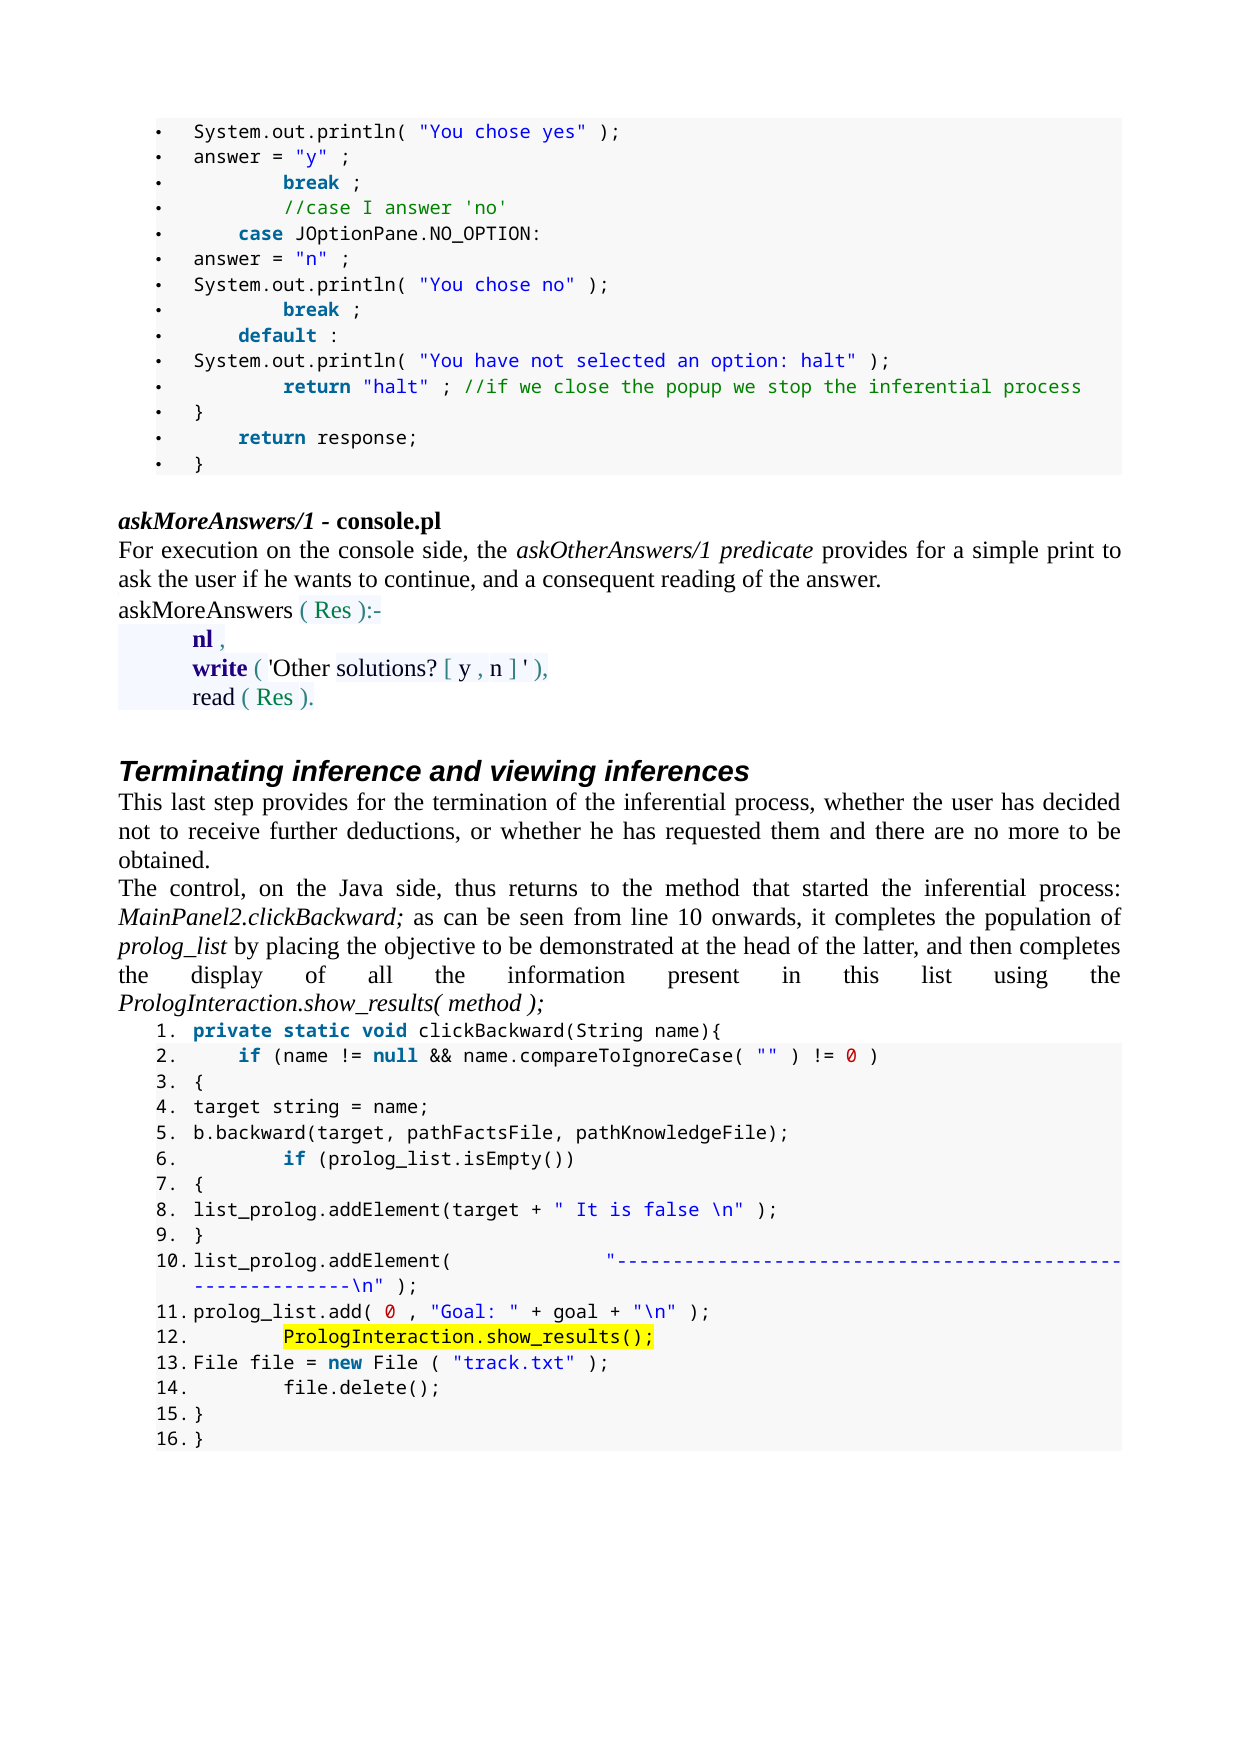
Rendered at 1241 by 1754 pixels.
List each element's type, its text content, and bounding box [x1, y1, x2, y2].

list System.out.println( "You chose yes" ); [156, 118, 1122, 144]
list PrologInteraction.show_results(); [156, 1323, 1122, 1349]
list //case I answer 'no' [156, 195, 1122, 220]
list answer = "n" ; [156, 246, 1122, 271]
list System.out.println( "You chose no" ); [156, 271, 1122, 297]
list list_prolog.addElement( "--------------------------------------------- --------------\n" ); [156, 1247, 1122, 1298]
list return "halt" ; //if we close the popup we stop the inferential process [156, 373, 1122, 399]
subtitle Terminating inference and viewing inferences [118, 754, 1122, 787]
list if (name != null && name.compareToIgnoreCase( "" ) != 0 ) [156, 1043, 1122, 1068]
list default : [156, 322, 1122, 348]
list private static void clickBackward(String name){ [156, 1017, 1122, 1043]
list break ; [156, 297, 1122, 322]
list target string = name; [156, 1094, 1122, 1119]
text write ( 'Other solutions? [ y , n ] ' ), [118, 653, 1122, 682]
list if (prolog_list.isEmpty()) [156, 1145, 1122, 1170]
list { [156, 1068, 1122, 1094]
list file.delete(); [156, 1374, 1122, 1400]
list } [156, 1426, 1122, 1451]
text nl , [118, 624, 1122, 653]
list b.backward(target, pathFactsFile, pathKnowledgeFile); [156, 1119, 1122, 1145]
list { [156, 1170, 1122, 1196]
list prolog_list.add( 0 , "Goal: " + goal + "\n" ); [156, 1298, 1122, 1323]
list } [156, 1221, 1122, 1247]
list File file = new File ( "track.txt" ); [156, 1349, 1122, 1374]
text For execution on the console side, the askOtherAnswers/1 predicate provides for a simple print to ask the user if he wants to continue, and a consequent reading of the answer. [118, 535, 1122, 592]
list } [156, 399, 1122, 424]
text read ( Res ). [118, 682, 1122, 710]
text This last step provides for the termination of the inferential process, whether the user has decided not to receive further deductions, or whether he has requested them and there are no more to be obtained. The control, on the Java side, thus returns to the method that started the inferential process: MainPanel2.clickBackward; as can be seen from line 10 onwards, it completes the population of prolog_list by placing the objective to be demonstrated at the head of the latter, and then completes the display of all the information present in this list using the PrologInteraction.show_results( method ); [118, 787, 1122, 1017]
list break ; [156, 169, 1122, 195]
list } [156, 1400, 1122, 1426]
list return response; [156, 424, 1122, 450]
list case JOptionPane.NO_OPTION: [156, 220, 1122, 246]
list System.out.println( "You have not selected an option: halt" ); [156, 348, 1122, 373]
list } [156, 450, 1122, 475]
list answer = "y" ; [156, 144, 1122, 169]
text askMoreAnswers/1 - console.pl [118, 506, 1122, 535]
list list_prolog.addElement(target + " It is false \n" ); [156, 1196, 1122, 1221]
text askMoreAnswers ( Res ):- [118, 595, 1122, 624]
